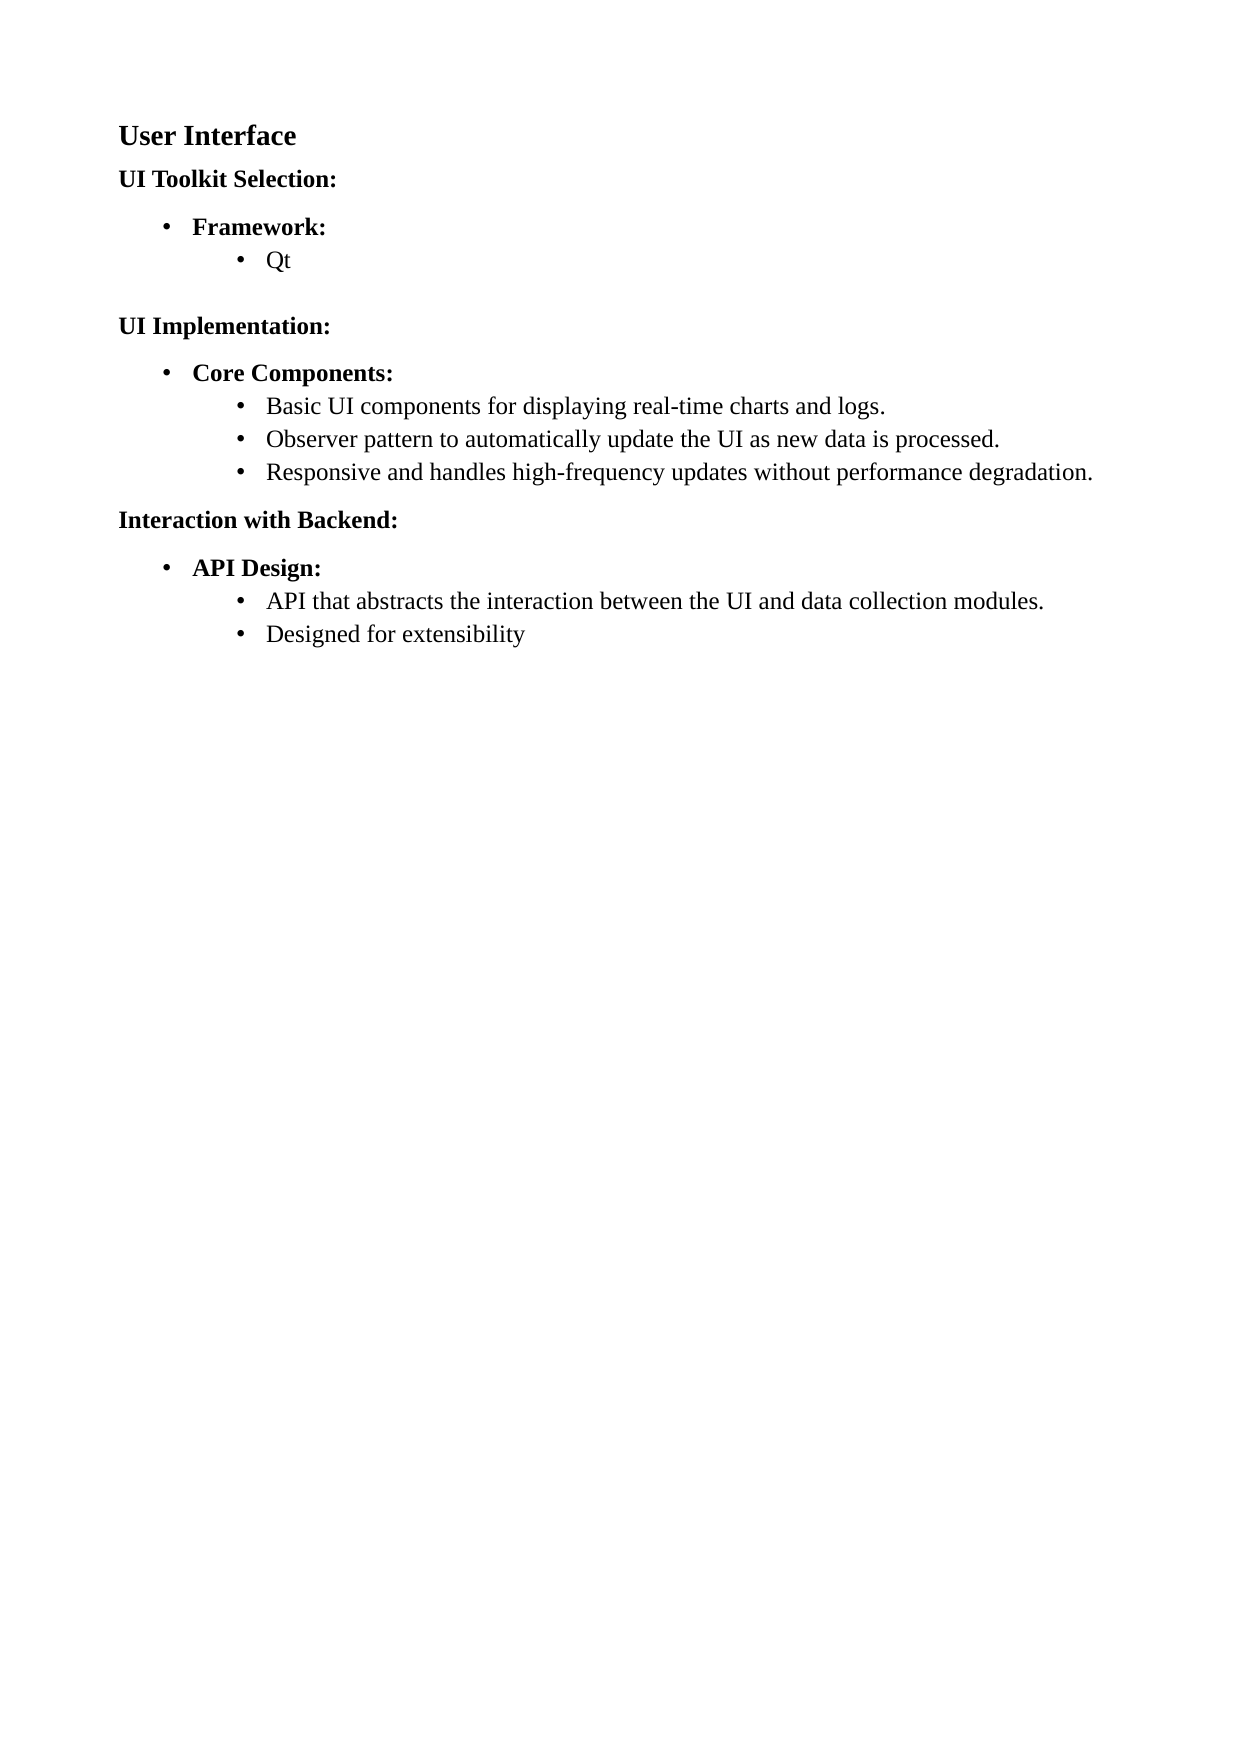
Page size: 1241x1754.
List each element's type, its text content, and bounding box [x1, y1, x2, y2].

list Core Components: [162, 358, 1122, 387]
list Observer pattern to automatically update the UI as new data is processed. [236, 424, 1122, 453]
text UI Implementation: [118, 311, 1122, 339]
list Designed for extensibility [236, 619, 1122, 647]
list Basic UI components for displaying real-time charts and logs. [236, 391, 1122, 420]
list Qt [236, 245, 1122, 273]
list Framework: [162, 212, 1122, 241]
list Responsive and handles high-frequency updates without performance degradation. [236, 457, 1122, 486]
text Interaction with Backend: [118, 505, 1122, 534]
list API that abstracts the interaction between the UI and data collection modules. [236, 586, 1122, 614]
text UI Toolkit Selection: [118, 164, 1122, 193]
subtitle User Interface [118, 118, 1122, 152]
list API Design: [162, 553, 1122, 581]
